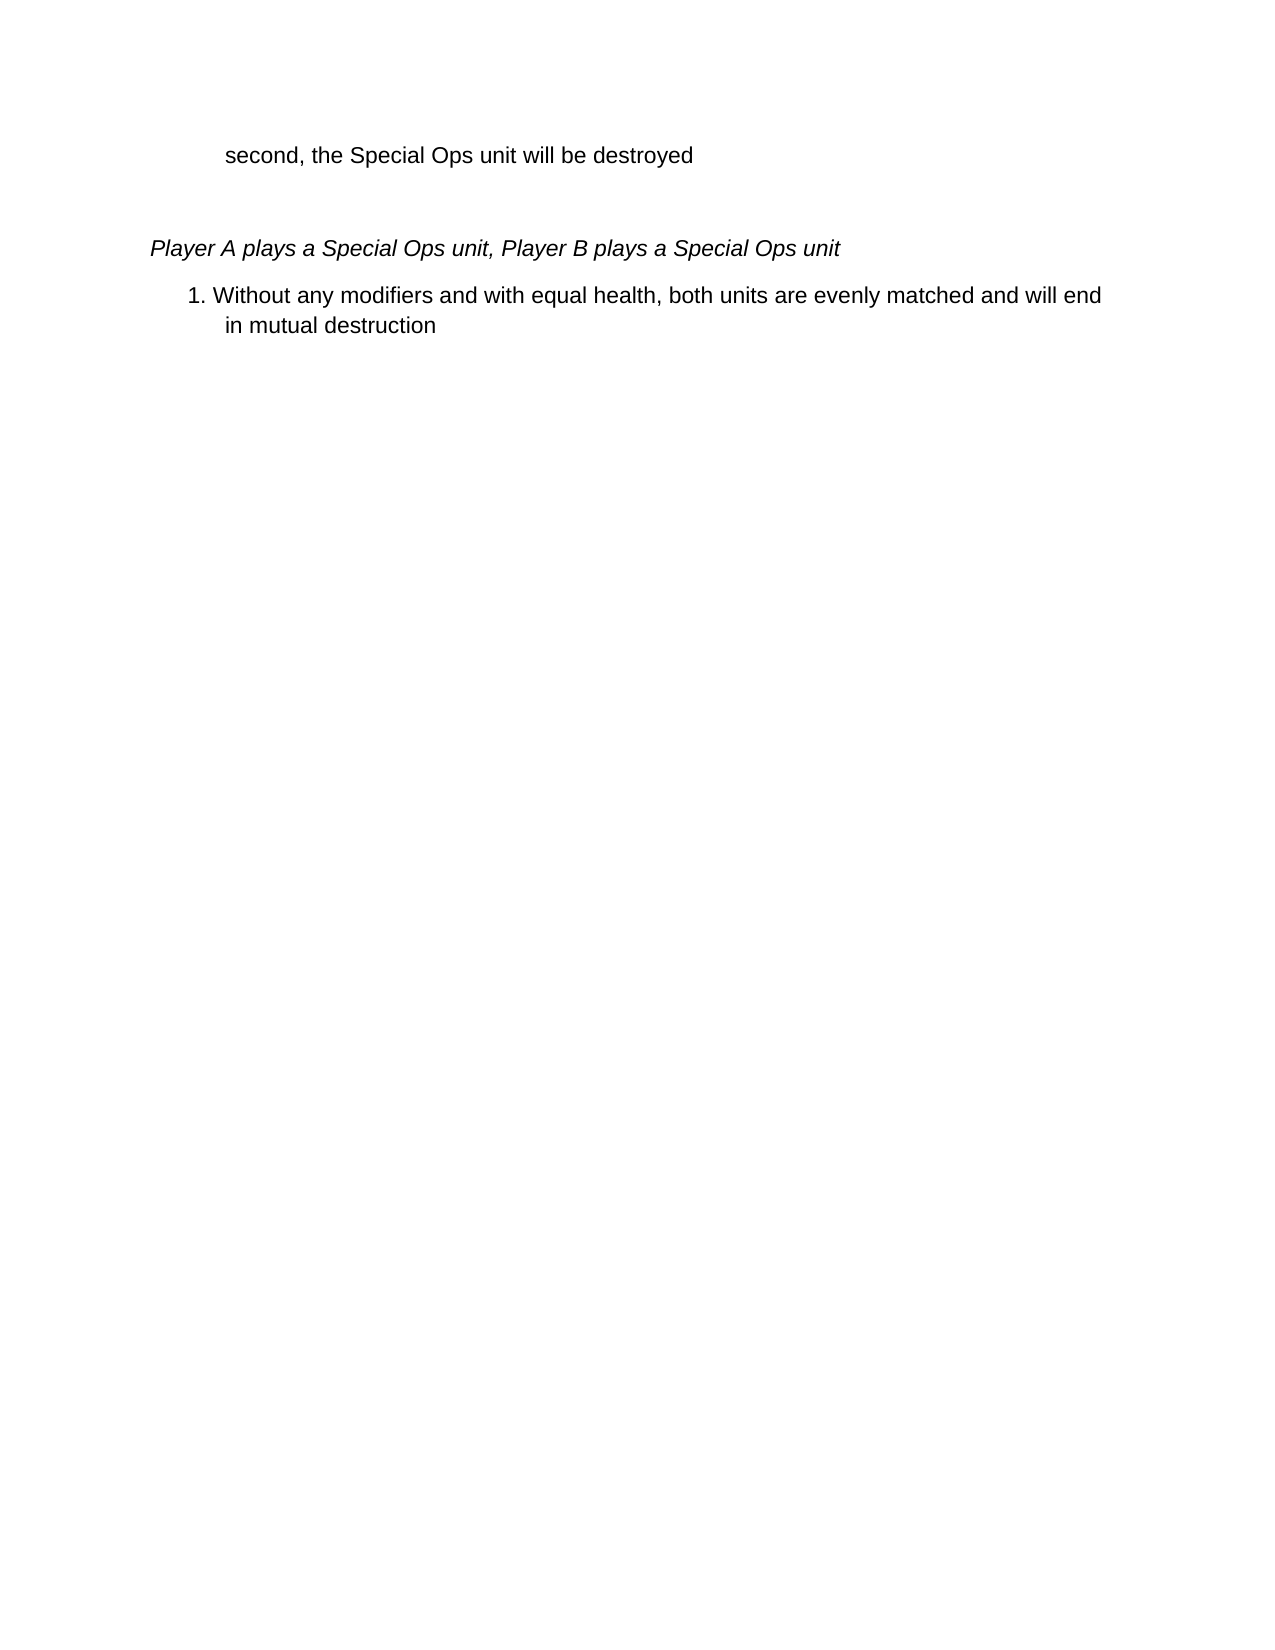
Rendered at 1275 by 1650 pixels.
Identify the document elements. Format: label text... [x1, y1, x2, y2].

text 1. Without any modifiers and with equal health, both units are evenly matched and will end in mutual destruction [187, 282, 1106, 338]
text Player A plays a Special Ops unit, Player B plays a Special Ops unit [150, 235, 1275, 261]
list second, the Special Ops unit will be destroyed [225, 142, 1103, 168]
